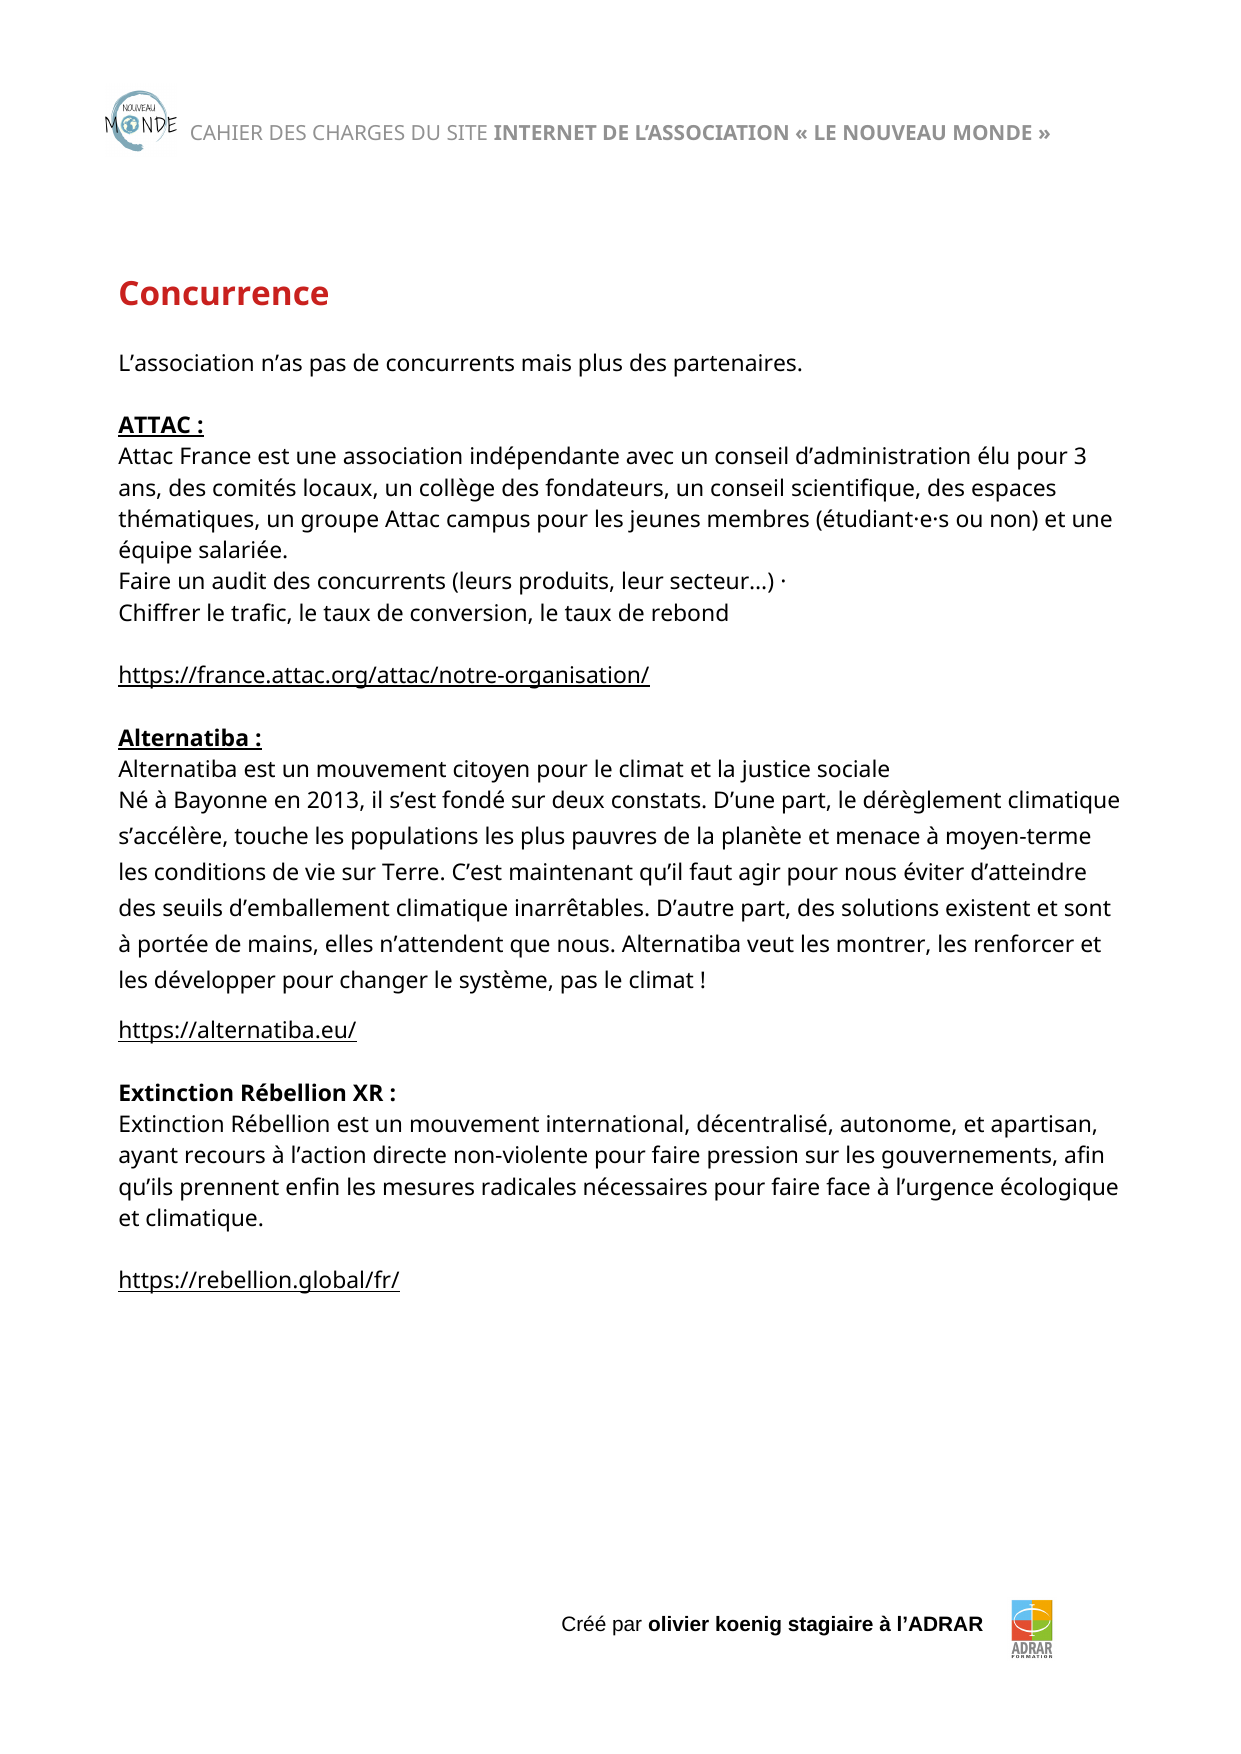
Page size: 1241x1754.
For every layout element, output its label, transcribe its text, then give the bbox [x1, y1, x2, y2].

text https://alternatiba.eu/ [118, 1014, 1122, 1045]
text Né à Bayonne en 2013, il s’est fondé sur deux constats. D’une part, le dérèglement climatique s’accélère, touche les populations les plus pauvres de la planète et menace à moyen-terme les conditions de vie sur Terre. C’est maintenant qu’il faut agir pour nous éviter d’atteindre des seuils d’emballement climatique inarrêtables. D’autre part, des solutions existent et sont à portée de mains, elles n’attendent que nous. Alternatiba veut les montrer, les renforcer et les développer pour changer le système, pas le climat ! [118, 784, 1122, 995]
text Chiffrer le trafic, le taux de conversion, le taux de rebond [118, 596, 1122, 628]
text https://france.attac.org/attac/notre-organisation/ [118, 659, 1122, 690]
text Alternatiba est un mouvement citoyen pour le climat et la justice sociale [118, 753, 1122, 784]
picture [104, 83, 177, 157]
picture [1007, 1597, 1057, 1661]
text Extinction Rébellion est un mouvement international, décentralisé, autonome, et apartisan, ayant recours à l’action directe non-violente pour faire pression sur les gouvernements, afin qu’ils prennent enfin les mesures radicales nécessaires pour faire face à l’urgence écologique et climatique. [118, 1108, 1122, 1233]
text L’association n’as pas de concurrents mais plus des partenaires. [118, 346, 1122, 378]
text https://rebellion.global/fr/ [118, 1264, 1122, 1295]
text ATTAC : [118, 409, 1122, 440]
text Extinction Rébellion XR : [118, 1077, 1122, 1108]
text Concurrence [118, 270, 1122, 315]
text Alternatiba : [118, 721, 1122, 753]
text Attac France est une association indépendante avec un conseil d’administration élu pour 3 ans, des comités locaux, un collège des fondateurs, un conseil scientifique, des espaces thématiques, un groupe Attac campus pour les jeunes membres (étudiant·e·s ou non) et une équipe salariée. [118, 440, 1122, 565]
text Faire un audit des concurrents (leurs produits, leur secteur…) · [118, 565, 1122, 596]
